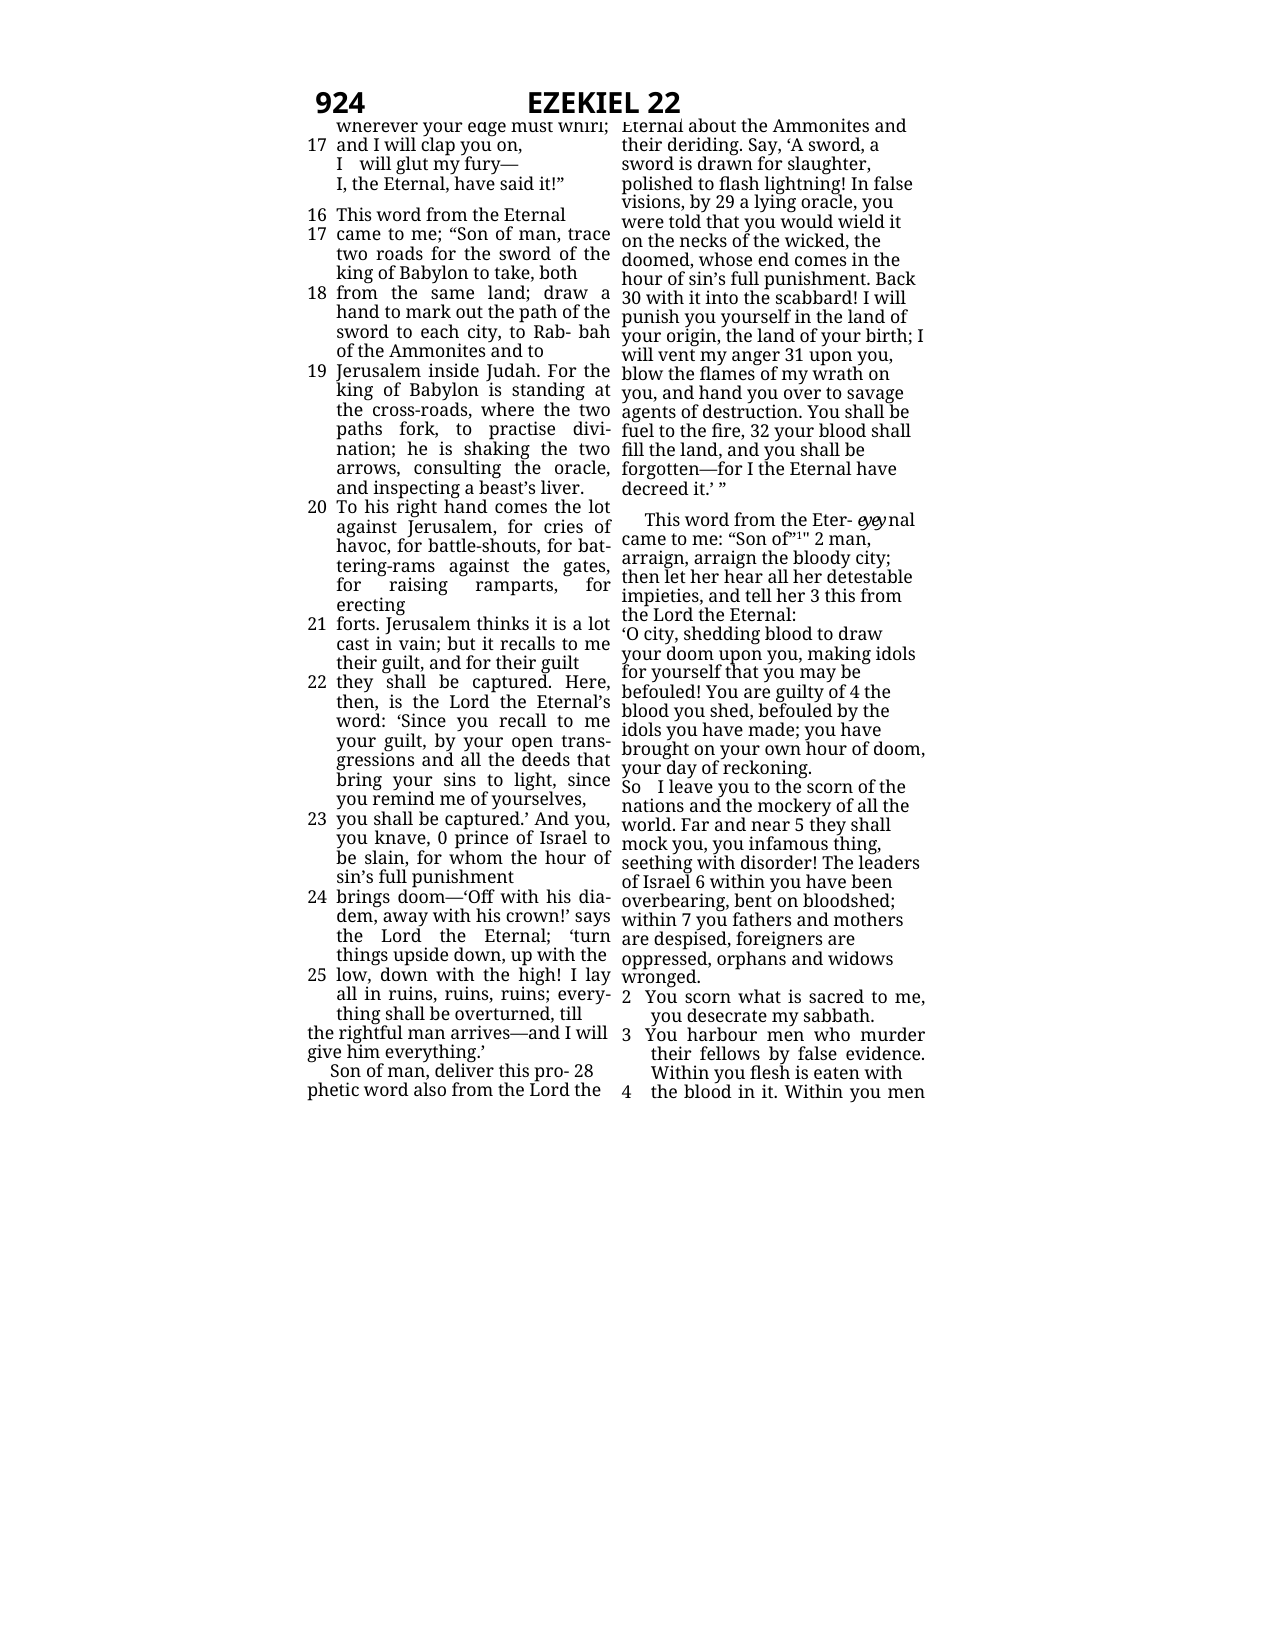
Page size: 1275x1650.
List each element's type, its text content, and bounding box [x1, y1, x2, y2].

list To his right hand comes the lot against Jerusalem, for cries of havoc, for battle-shouts, for bat­tering-rams against the gates, for raising ramparts, for erecting [307, 498, 611, 615]
list you shall be captured.’ And you, you knave, 0 prince of Israel to be slain, for whom the hour of sin’s full punishment [307, 810, 611, 888]
text So I leave you to the scorn of the nations and the mockery of all the world. Far and near 5 they shall mock you, you in­famous thing, seething with dis­order! The leaders of Israel 6 within you have been overbear­ing, bent on bloodshed; within 7 you fathers and mothers are de­spised, foreigners are oppressed, orphans and widows wronged. [621, 778, 925, 988]
list they shall be captured. Here, then, is the Lord the Eternal’s word: ‘Since you recall to me your guilt, by your open trans­gressions and all the deeds that bring your sins to light, since you remind me of yourselves, [307, 673, 611, 810]
list will glut my fury— [336, 156, 611, 175]
list from the same land; draw a hand to mark out the path of the sword to each city, to Rab- bah of the Ammonites and to [307, 284, 611, 362]
text ‘O city, shedding blood to draw your doom upon you, making idols for yourself that you may be befouled! You are guilty of 4 the blood you shed, befouled by the idols you have made; you have brought on your own hour of doom, your day of reckoning. [621, 626, 925, 778]
text the rightful man arrives—and I will give him everything.’ [307, 1024, 611, 1062]
list You harbour men who murder their fellows by false evidence. Within you flesh is eaten with [621, 1026, 925, 1083]
list This word from the Eternal [307, 206, 611, 225]
list You scorn what is sacred to me, you desecrate my sabbath. [621, 988, 925, 1026]
text Son of man, deliver this pro- 28 phetic word also from the Lord the [307, 1062, 611, 1100]
list forts. Jerusalem thinks it is a lot cast in vain; but it recalls to me their guilt, and for their guilt [307, 615, 611, 673]
text I, the Eternal, have said it!” [336, 175, 611, 194]
text Eternal about the Ammon­ites and their deriding. Say, ‘A sword, a sword is drawn for slaughter, polished to flash lightning! In false visions, by 29 a lying oracle, you were told that you would wield it on the necks of the wicked, the doomed, whose end comes in the hour of sin’s full punishment. Back 30 with it into the scabbard! I will punish you yourself in the land of your origin, the land of your birth; I will vent my anger 31 upon you, blow the flames of my wrath on you, and hand you over to savage agents of destruction. You shall be fuel to the fire, 32 your blood shall fill the land, and you shall be forgotten—for I the Eternal have decreed it.’ ” [621, 117, 925, 499]
list the blood in it. Within you men [621, 1083, 925, 1102]
list brings doom—‘Off with his dia­dem, away with his crown!’ says the Lord the Eternal; ‘turn things upside down, up with the [307, 888, 611, 966]
list came to me; “Son of man, trace two roads for the sword of the king of Babylon to take, both [307, 225, 611, 284]
text This word from the Eter- ey ey nal came to me: “Son of”1" 2 man, arraign, arraign the bloody city; then let her hear all her de­testable impieties, and tell her 3 this from the Lord the Eternal: [621, 511, 925, 626]
list Jerusalem inside Judah. For the king of Babylon is standing at the cross-roads, where the two paths fork, to practise divi­nation; he is shaking the two arrows, consulting the oracle, and inspecting a beast’s liver. [307, 362, 611, 498]
list and I will clap you on, [307, 137, 611, 156]
text wherever your edge must whirl; [336, 122, 611, 137]
list low, down with the high! I lay all in ruins, ruins, ruins; every­thing shall be overturned, till [307, 966, 611, 1024]
